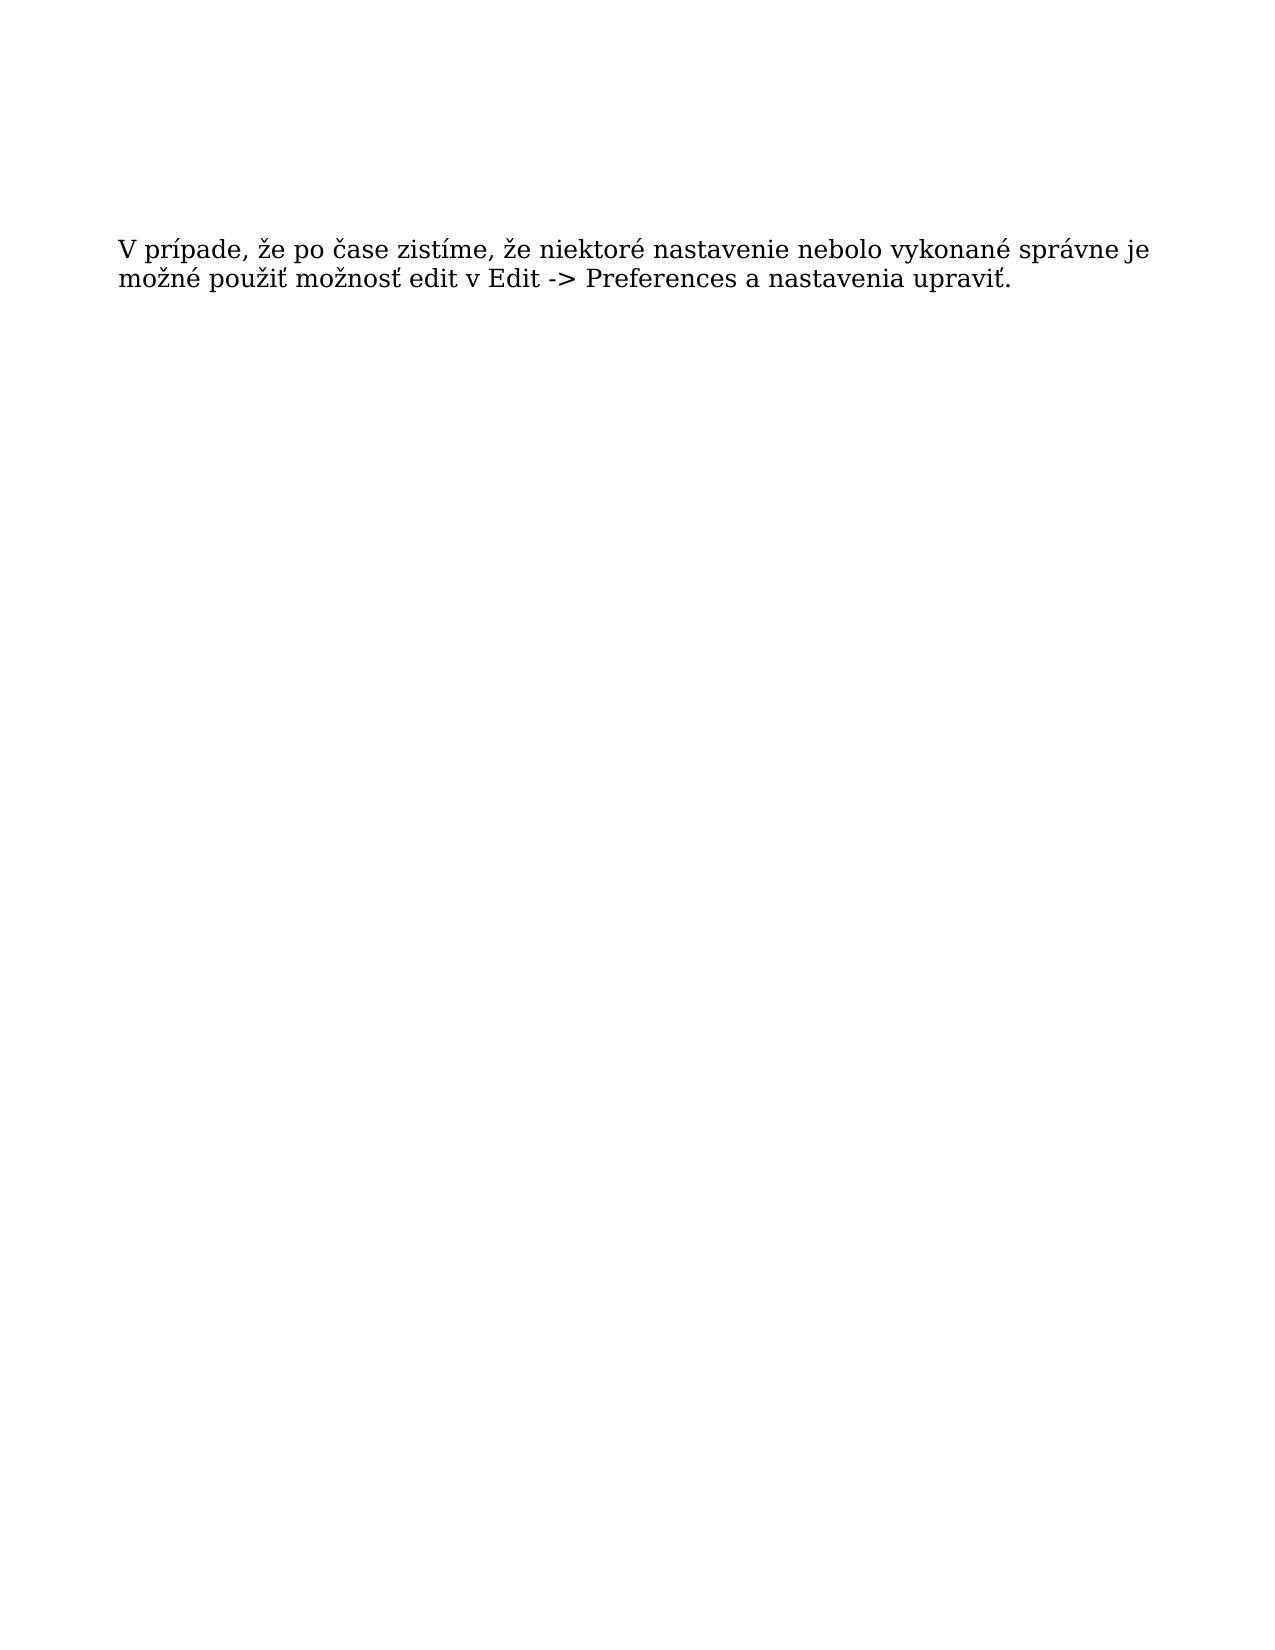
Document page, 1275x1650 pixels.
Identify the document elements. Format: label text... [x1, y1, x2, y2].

text V prípade, že po čase zistíme, že niektoré nastavenie nebolo vykonané správne je možné použiť možnosť edit v Edit -> Preferences a nastavenia upraviť. [118, 235, 1157, 293]
